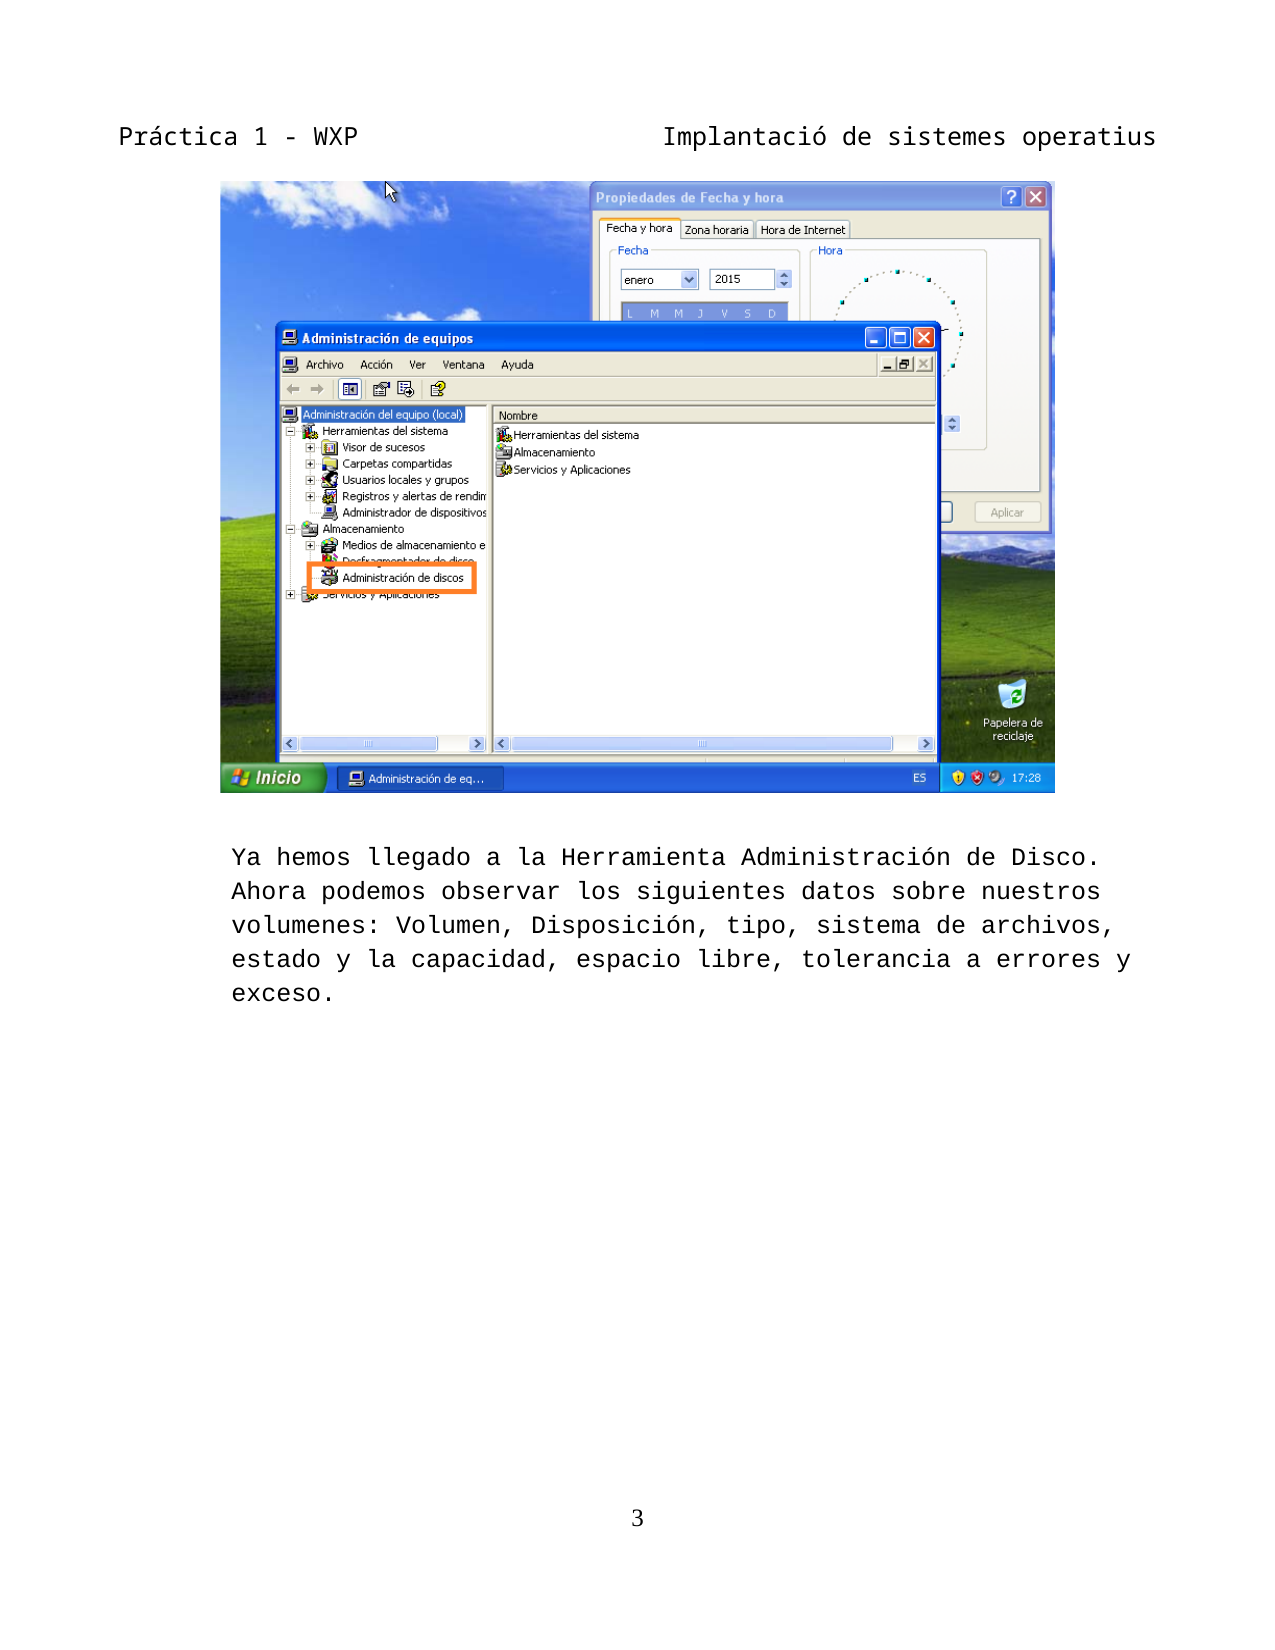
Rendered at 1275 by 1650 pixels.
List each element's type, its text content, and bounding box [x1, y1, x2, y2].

picture [220, 181, 1055, 793]
text Ya hemos llegado a la Herramienta Administración de Disco. Ahora podemos observar los siguientes datos sobre nuestros volumenes: Volumen, Disposición, tipo, sistema de archivos, estado y la capacidad, espacio libre, tolerancia a errores y exceso. [231, 845, 1157, 1009]
